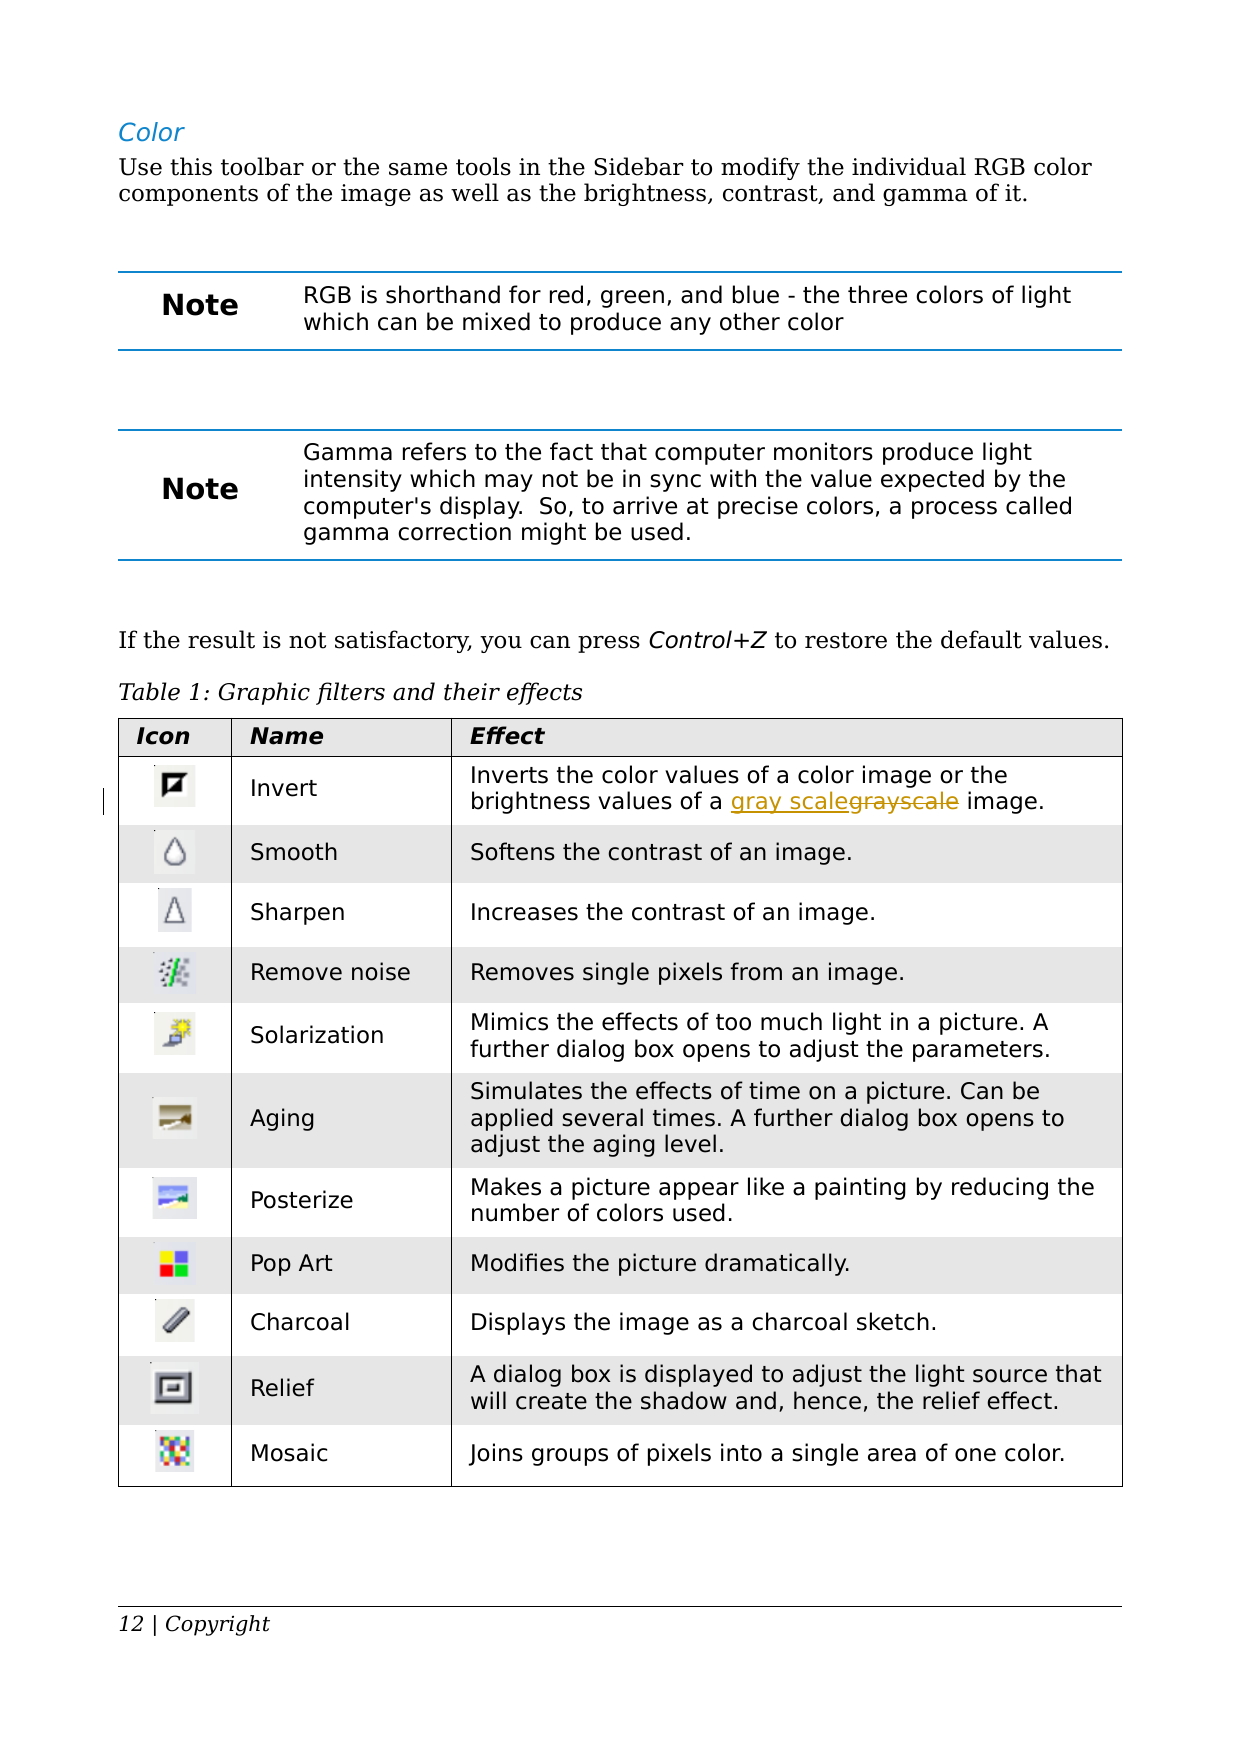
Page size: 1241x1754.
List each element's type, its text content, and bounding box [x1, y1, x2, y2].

table_cell Smooth [232, 825, 451, 883]
table_cell Removes single pixels from an image. [452, 947, 1122, 1003]
picture [155, 1299, 195, 1342]
table_cell Mosaic [232, 1425, 451, 1486]
table_cell Joins groups of pixels into a single area of one color. [452, 1425, 1122, 1486]
text Table 1: Graphic filters and their effects [118, 679, 1122, 705]
picture [153, 952, 197, 994]
table_cell [119, 757, 231, 825]
table_cell [119, 1168, 231, 1237]
text If the result is not satisfactory, you can press Control+Z to restore the default values. [118, 627, 1122, 654]
table_cell Posterize [232, 1168, 451, 1237]
table_header Effect [452, 719, 1122, 756]
table_cell Modifies the picture dramatically. [452, 1237, 1122, 1294]
picture [153, 1242, 196, 1285]
table_cell Remove noise [232, 947, 451, 1003]
table_cell Simulates the effects of time on a picture. Can be applied several times. A further dialog box opens to adjust the aging level. [452, 1073, 1122, 1168]
table_cell Mimics the effects of too much light in a picture. A further dialog box opens to adjust the parameters. [452, 1004, 1122, 1072]
picture [154, 1012, 196, 1055]
picture [154, 830, 196, 874]
table_header Name [232, 719, 451, 756]
table_header Gamma refers to the fact that computer monitors produce light intensity which may not be in sync with the value expected by the computer's display. So, to arrive at precise colors, a process called gamma correction might be used. [281, 431, 1122, 559]
table_header Note [118, 273, 281, 348]
table_cell Solarization [232, 1004, 451, 1072]
table_cell [119, 883, 231, 947]
table_cell Softens the contrast of an image. [452, 825, 1122, 883]
table_cell [119, 1004, 231, 1072]
table_cell Invert [232, 757, 451, 825]
table_cell [119, 1073, 231, 1168]
table_cell [119, 1237, 231, 1294]
table_cell Aging [232, 1073, 451, 1168]
table_cell [119, 1294, 231, 1356]
table_cell Pop Art [232, 1237, 451, 1294]
table_header Icon [119, 719, 231, 756]
table_cell [119, 1425, 231, 1486]
picture [155, 1430, 195, 1472]
table_cell Increases the contrast of an image. [452, 883, 1122, 947]
table_cell [119, 947, 231, 1003]
text Use this toolbar or the same tools in the Sidebar to modify the individual RGB color components of the image as well as the brightness, contrast, and gamma of it. [118, 154, 1122, 207]
table_header RGB is shorthand for red, green, and blue - the three colors of light which can be mixed to produce any other color [281, 273, 1122, 348]
picture [150, 1362, 200, 1414]
table_header Note [118, 431, 281, 559]
picture [152, 1177, 197, 1219]
picture [158, 888, 192, 932]
table_cell Displays the image as a charcoal sketch. [452, 1294, 1122, 1356]
picture [152, 1097, 198, 1139]
table_cell [119, 1356, 231, 1425]
subtitle Color [118, 118, 1122, 147]
table_cell Relief [232, 1356, 451, 1425]
table_cell [119, 825, 231, 883]
table_cell Sharpen [232, 883, 451, 947]
table_cell Makes a picture appear like a painting by reducing the number of colors used. [452, 1168, 1122, 1237]
table_cell Charcoal [232, 1294, 451, 1356]
picture [154, 765, 196, 807]
table_cell A dialog box is displayed to adjust the light source that will create the shadow and, hence, the relief effect. [452, 1356, 1122, 1425]
table_cell Inverts the color values of a color image or the brightness values of a gray scale image. [452, 757, 1122, 825]
